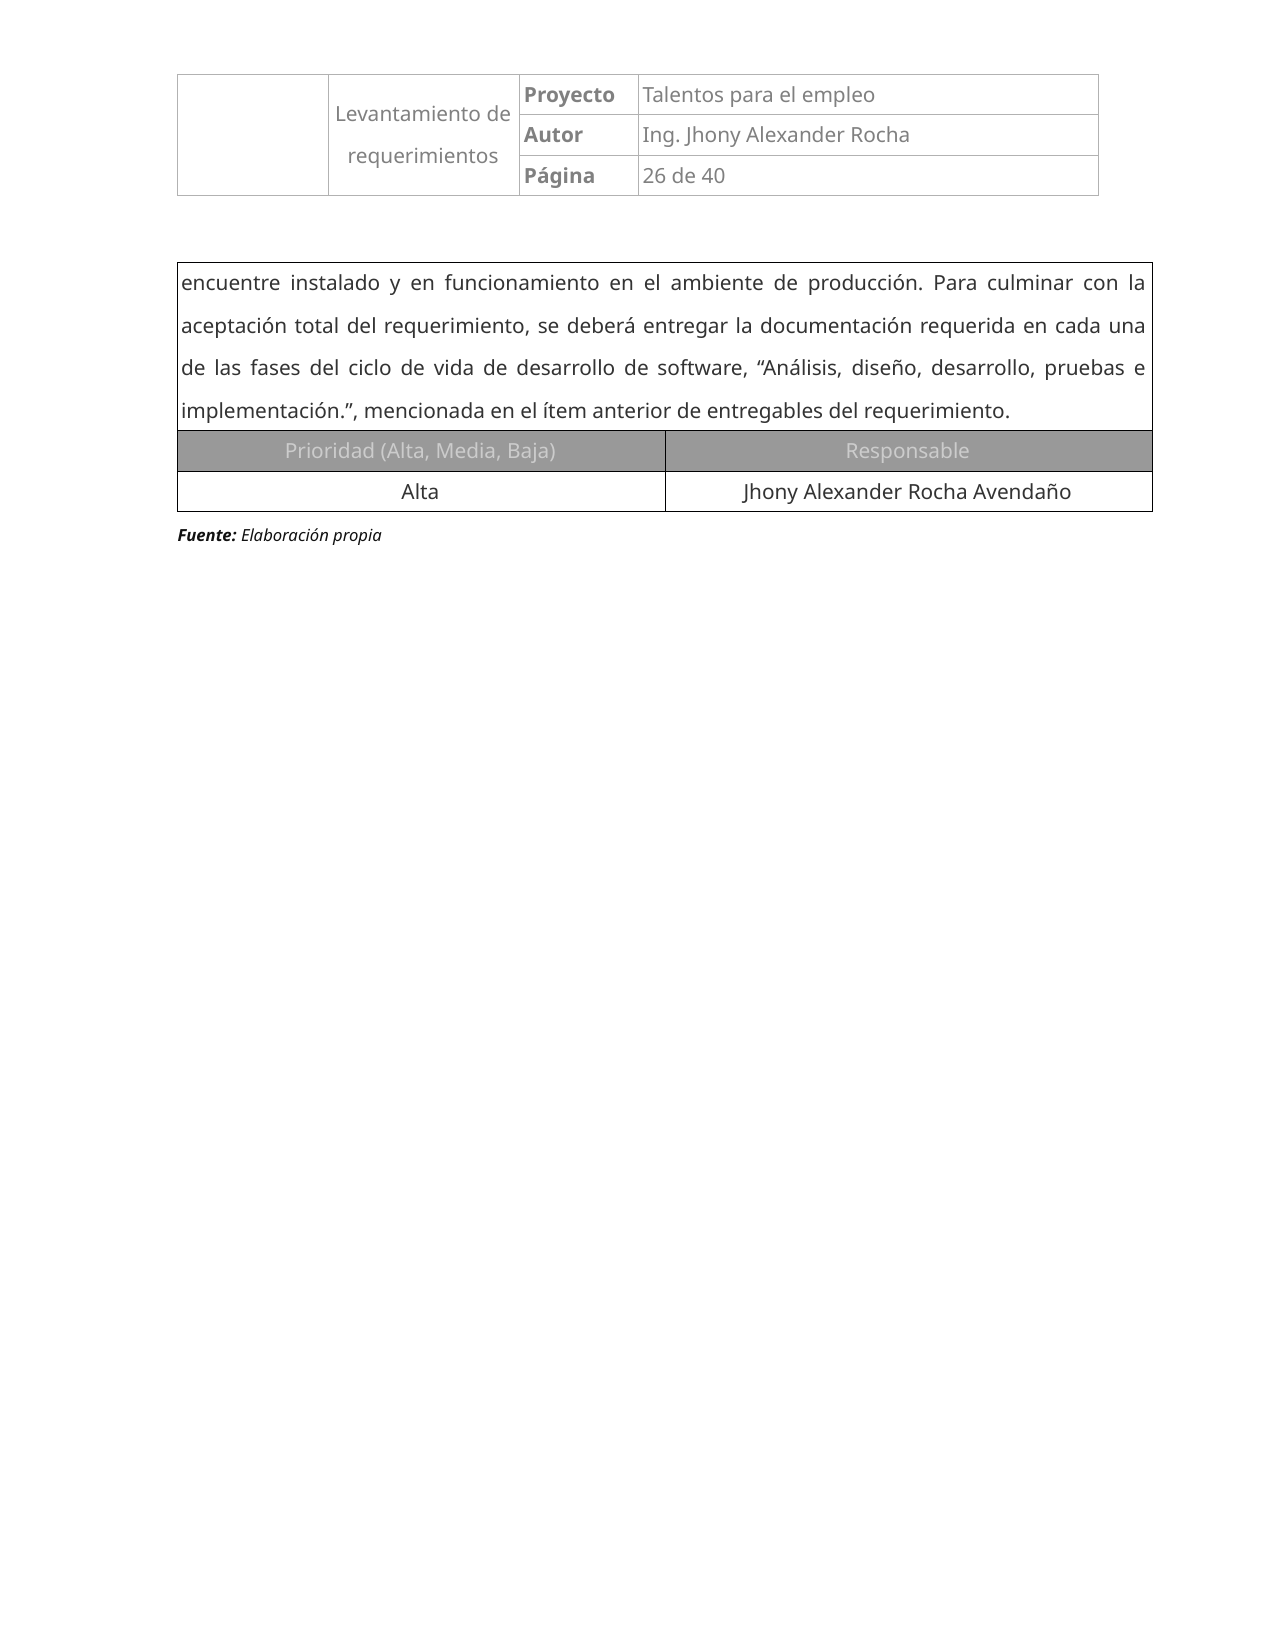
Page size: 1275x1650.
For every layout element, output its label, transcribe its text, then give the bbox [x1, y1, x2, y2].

text Fuente: Elaboración propia [177, 524, 1098, 547]
table_cell Alta [178, 472, 665, 511]
table_cell Jhony Alexander Rocha Avendaño [666, 472, 1152, 511]
table_cell encuentre instalado y en funcionamiento en el ambiente de producción. Para culminar con la aceptación total del requerimiento, se deberá entregar la documentación requerida en cada una de las fases del ciclo de vida de desarrollo de software, “Análisis, diseño, desarrollo, pruebas e implementación.”, mencionada en el ítem anterior de entregables del requerimiento. [178, 263, 1152, 430]
table_cell Responsable [666, 431, 1152, 471]
table_cell Prioridad (Alta, Media, Baja) [178, 431, 665, 471]
